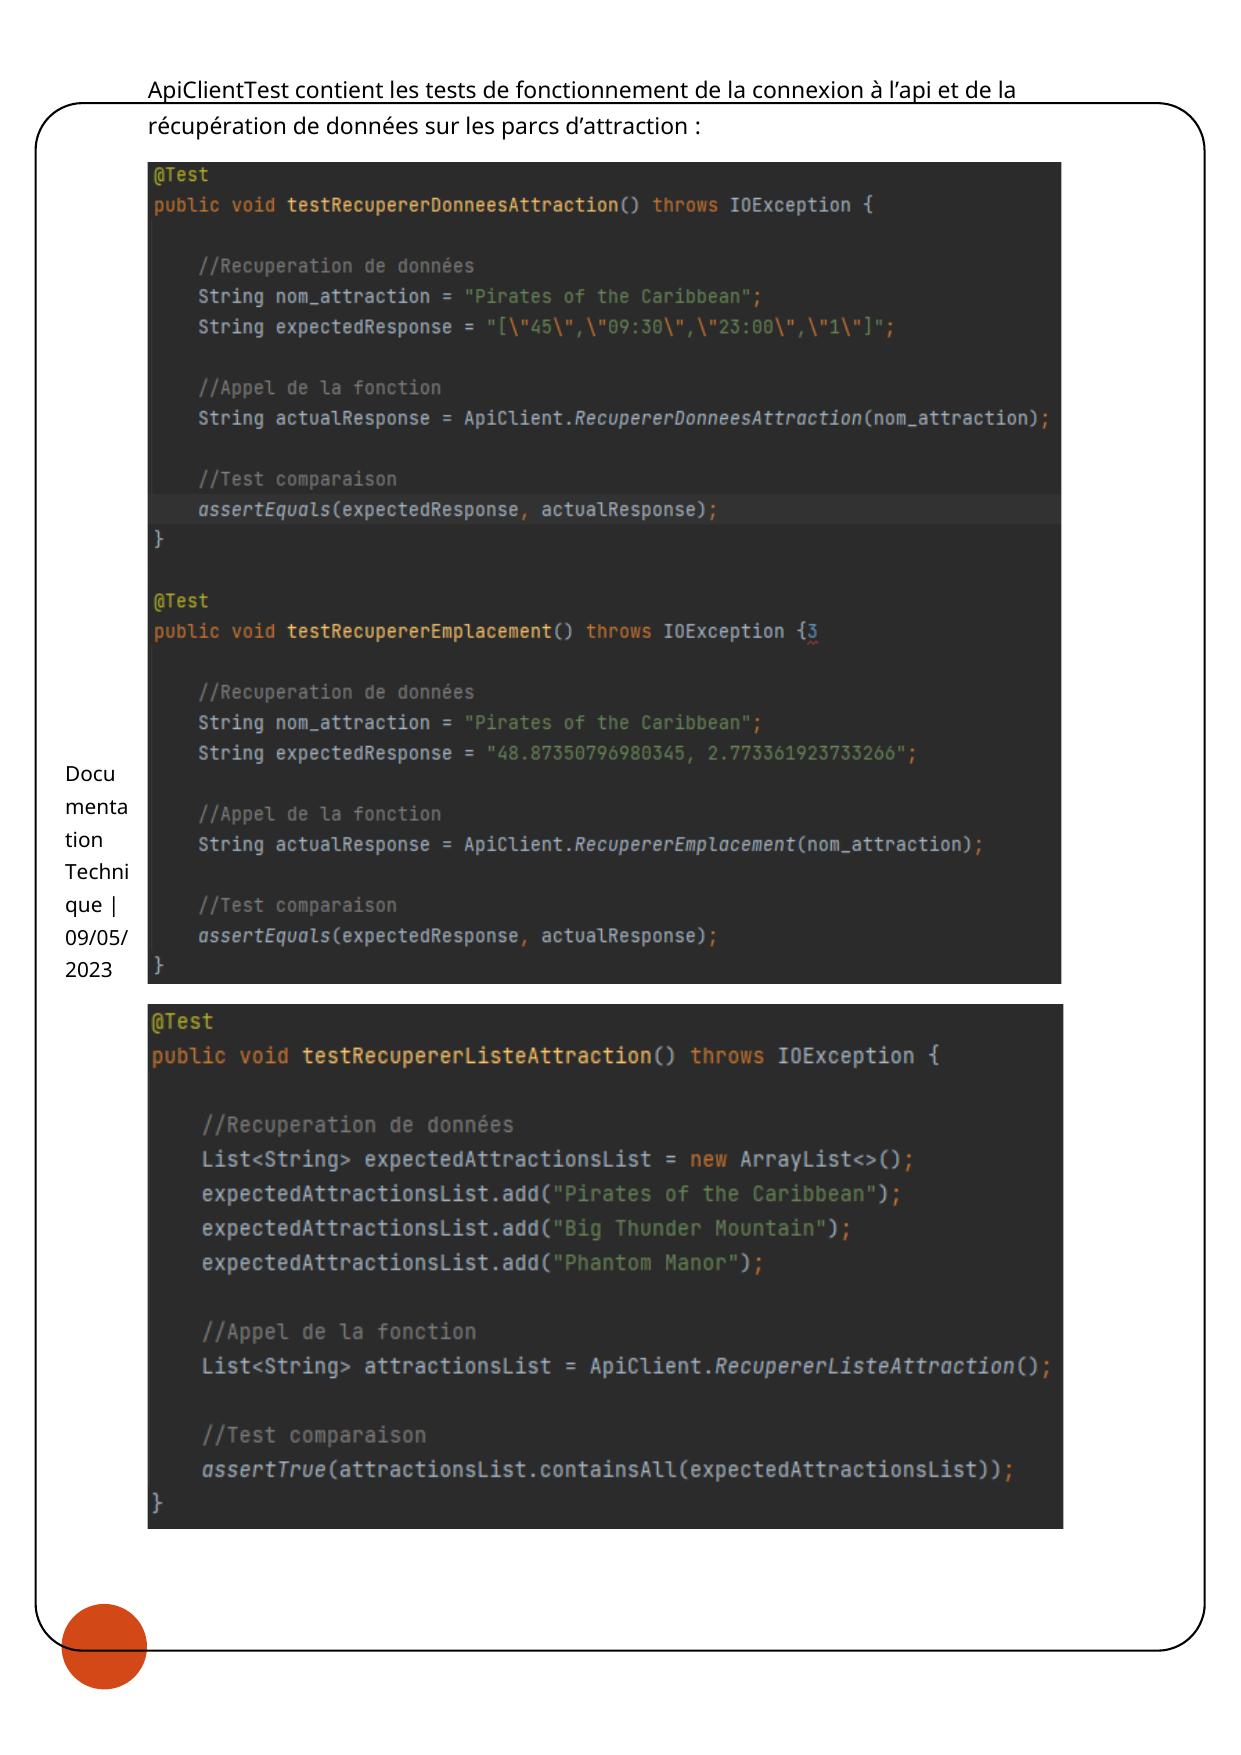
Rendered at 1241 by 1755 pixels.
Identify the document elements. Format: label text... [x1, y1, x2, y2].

text ApiClientTest contient les tests de fonctionnement de la connexion à l’api et de la [148, 74, 1093, 102]
text récupération de données sur les parcs d’attraction : [148, 105, 1093, 141]
